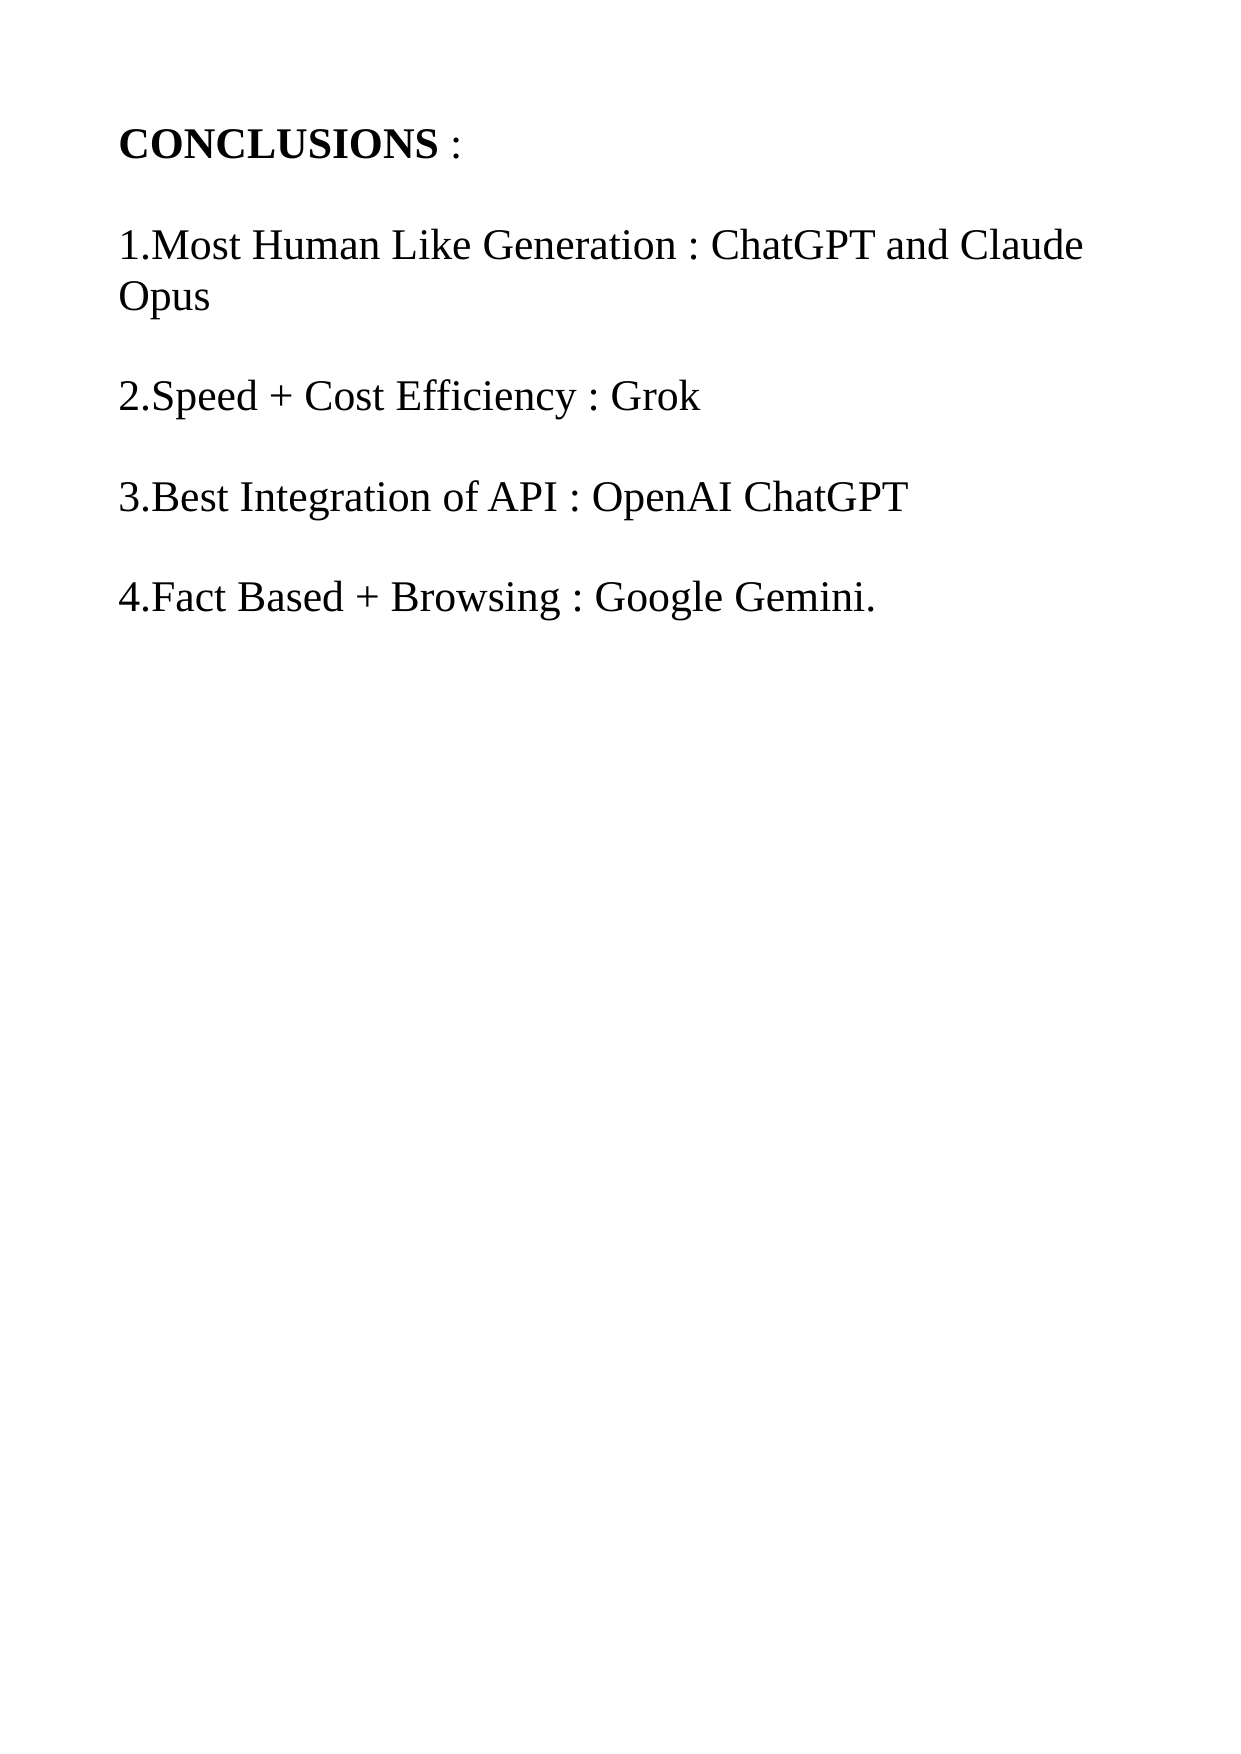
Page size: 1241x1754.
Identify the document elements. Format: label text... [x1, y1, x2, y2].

text CONCLUSIONS : [118, 118, 1122, 168]
text 4.Fact Based + Browsing : Google Gemini. [118, 571, 1122, 621]
text 2.Speed + Cost Efficiency : Grok [118, 370, 1122, 420]
text 3.Best Integration of API : OpenAI ChatGPT [118, 470, 1122, 521]
text 1.Most Human Like Generation : ChatGPT and Claude Opus [118, 219, 1122, 319]
